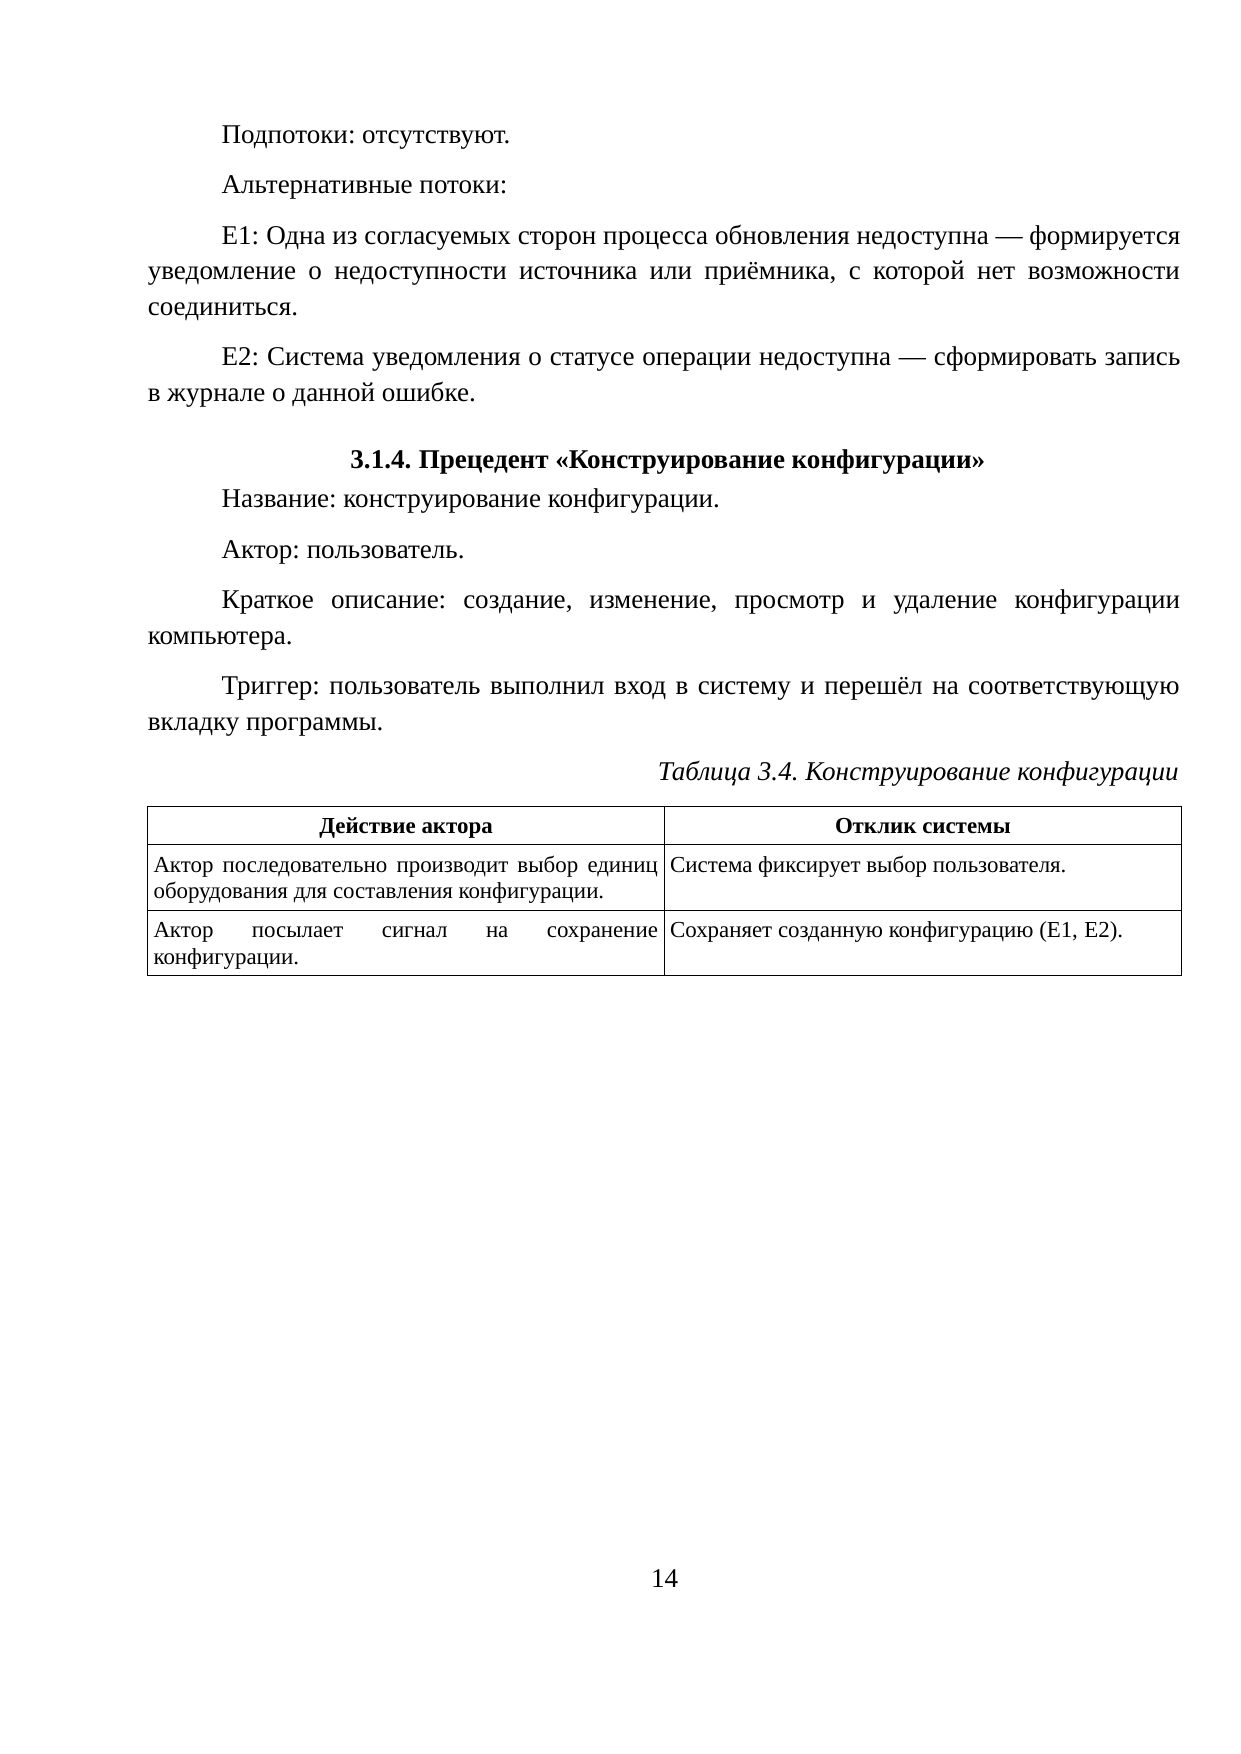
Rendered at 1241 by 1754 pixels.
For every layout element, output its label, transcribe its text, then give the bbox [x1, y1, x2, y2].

text Альтернативные потоки: [148, 168, 1181, 199]
text Триггер: пользователь выполнил вход в систему и перешёл на соответствующую вкладку программы. [148, 669, 1181, 736]
table_cell Актор последовательно производит выбор единиц оборудования для составления конфигурации. [148, 845, 664, 909]
table_cell Система фиксирует выбор пользователя. [665, 845, 1181, 909]
table_cell Сохраняет созданную конфигурацию (Е1, E2). [665, 911, 1181, 975]
text E2: Система уведомления о статусе операции недоступна — сформировать запись в журнале о данной ошибке. [148, 341, 1181, 407]
table_header Действие актора [148, 807, 664, 844]
table_header Отклик системы [665, 807, 1181, 844]
text Название: конструирование конфигурации. [148, 482, 1181, 514]
subtitle Прецедент «Конструирование конфигурации» [148, 443, 1181, 474]
text Таблица 3.4. Конструирование конфигурации [148, 755, 1181, 786]
text E1: Одна из согласуемых сторон процесса обновления недоступна — формируется уведомление о недоступности источника или приёмника, с которой нет возможности соединиться. [148, 219, 1181, 321]
text Краткое описание: создание, изменение, просмотр и удаление конфигурации компьютера. [148, 583, 1181, 650]
text Подпотоки: отсутствуют. [148, 118, 1181, 149]
text Актор: пользователь. [148, 533, 1181, 564]
table_cell Актор посылает сигнал на сохранение конфигурации. [148, 911, 664, 975]
